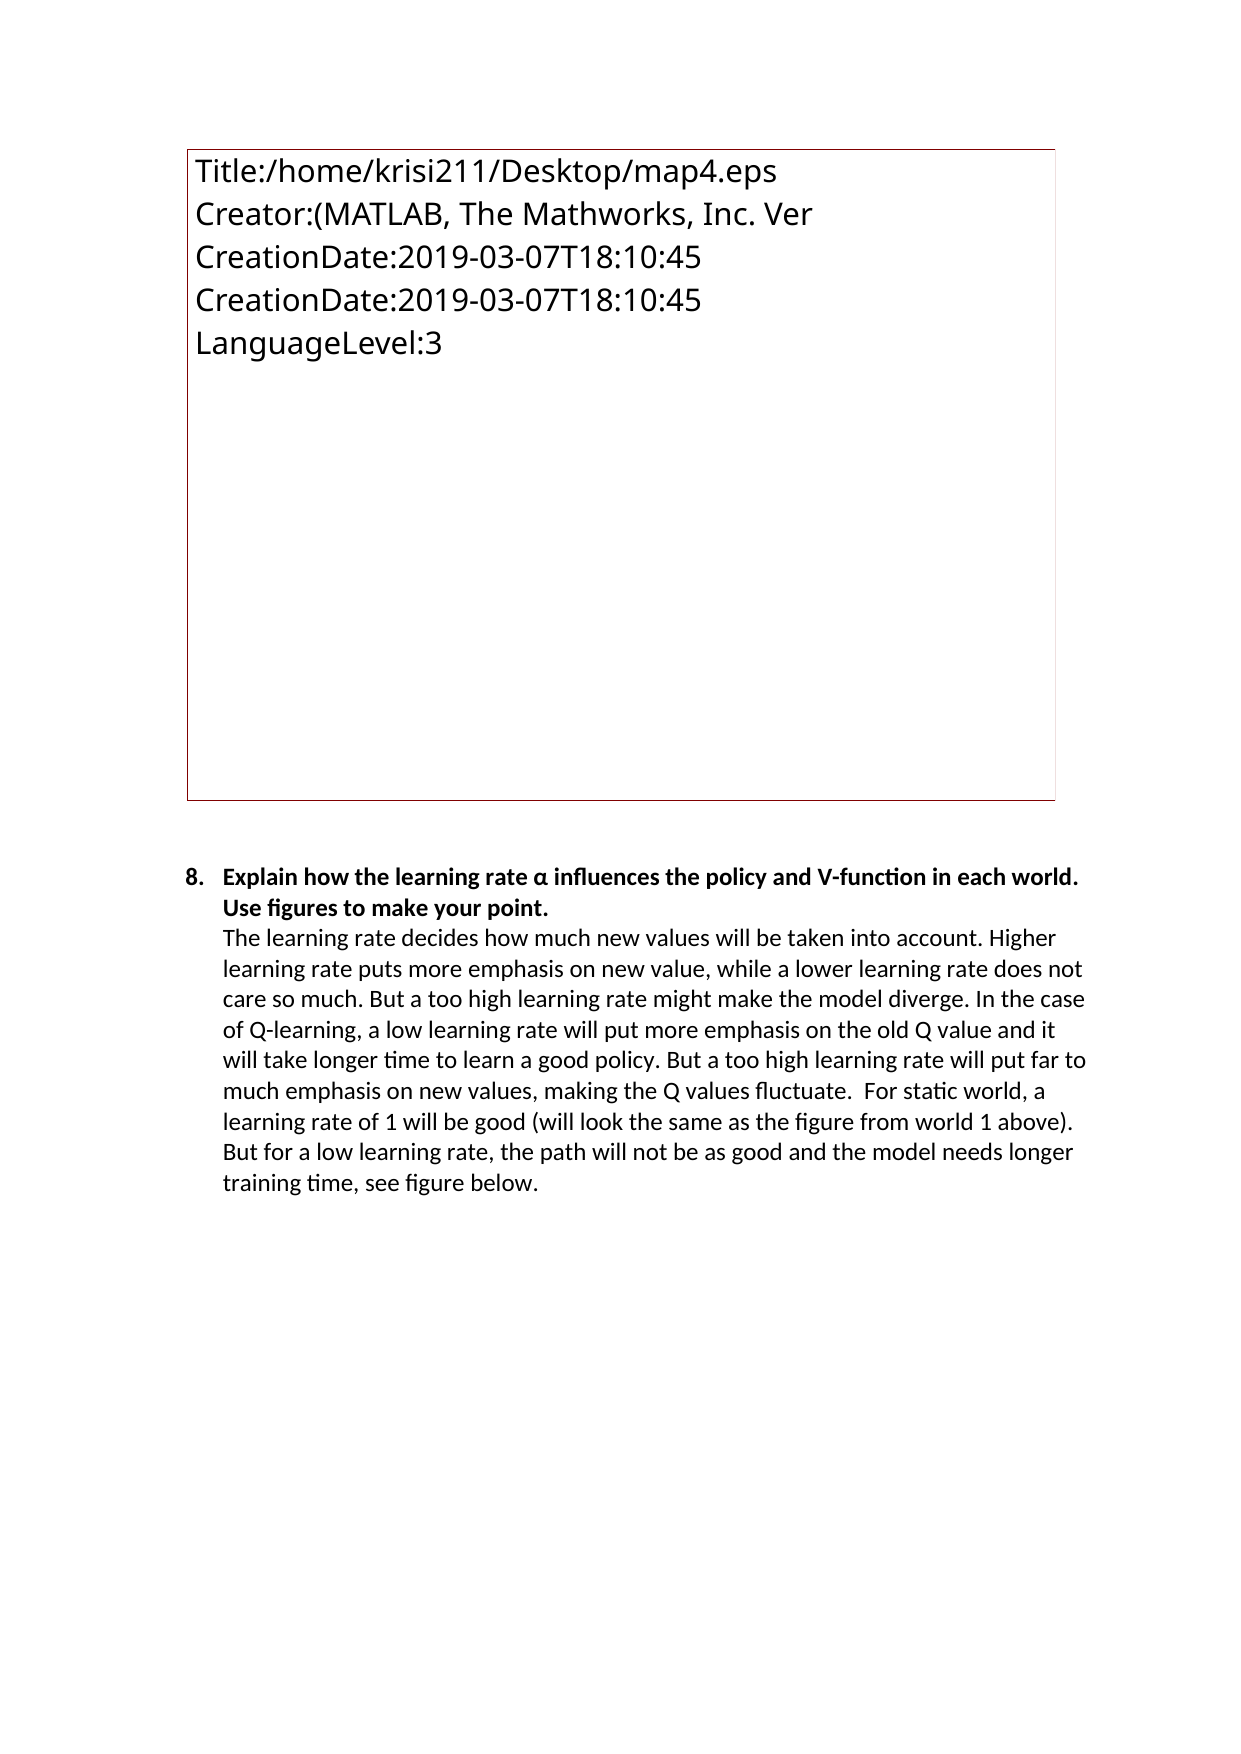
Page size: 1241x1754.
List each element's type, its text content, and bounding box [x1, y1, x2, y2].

list The learning rate decides how much new values will be taken into account. Higher learning rate puts more emphasis on new value, while a lower learning rate does not care so much. But a too high learning rate might make the model diverge. In the case of Q-learning, a low learning rate will put more emphasis on the old Q value and it will take longer time to learn a good policy. But a too high learning rate will put far to much emphasis on new values, making the Q values fluctuate. For static world, a learning rate of 1 will be good (will look the same as the figure from world 1 above). But for a low learning rate, the path will not be as good and the model needs longer training time, see figure below. [223, 923, 1093, 1197]
list Explain how the learning rate α influences the policy and V-function in each world. Use figures to make your point. [185, 862, 1093, 923]
